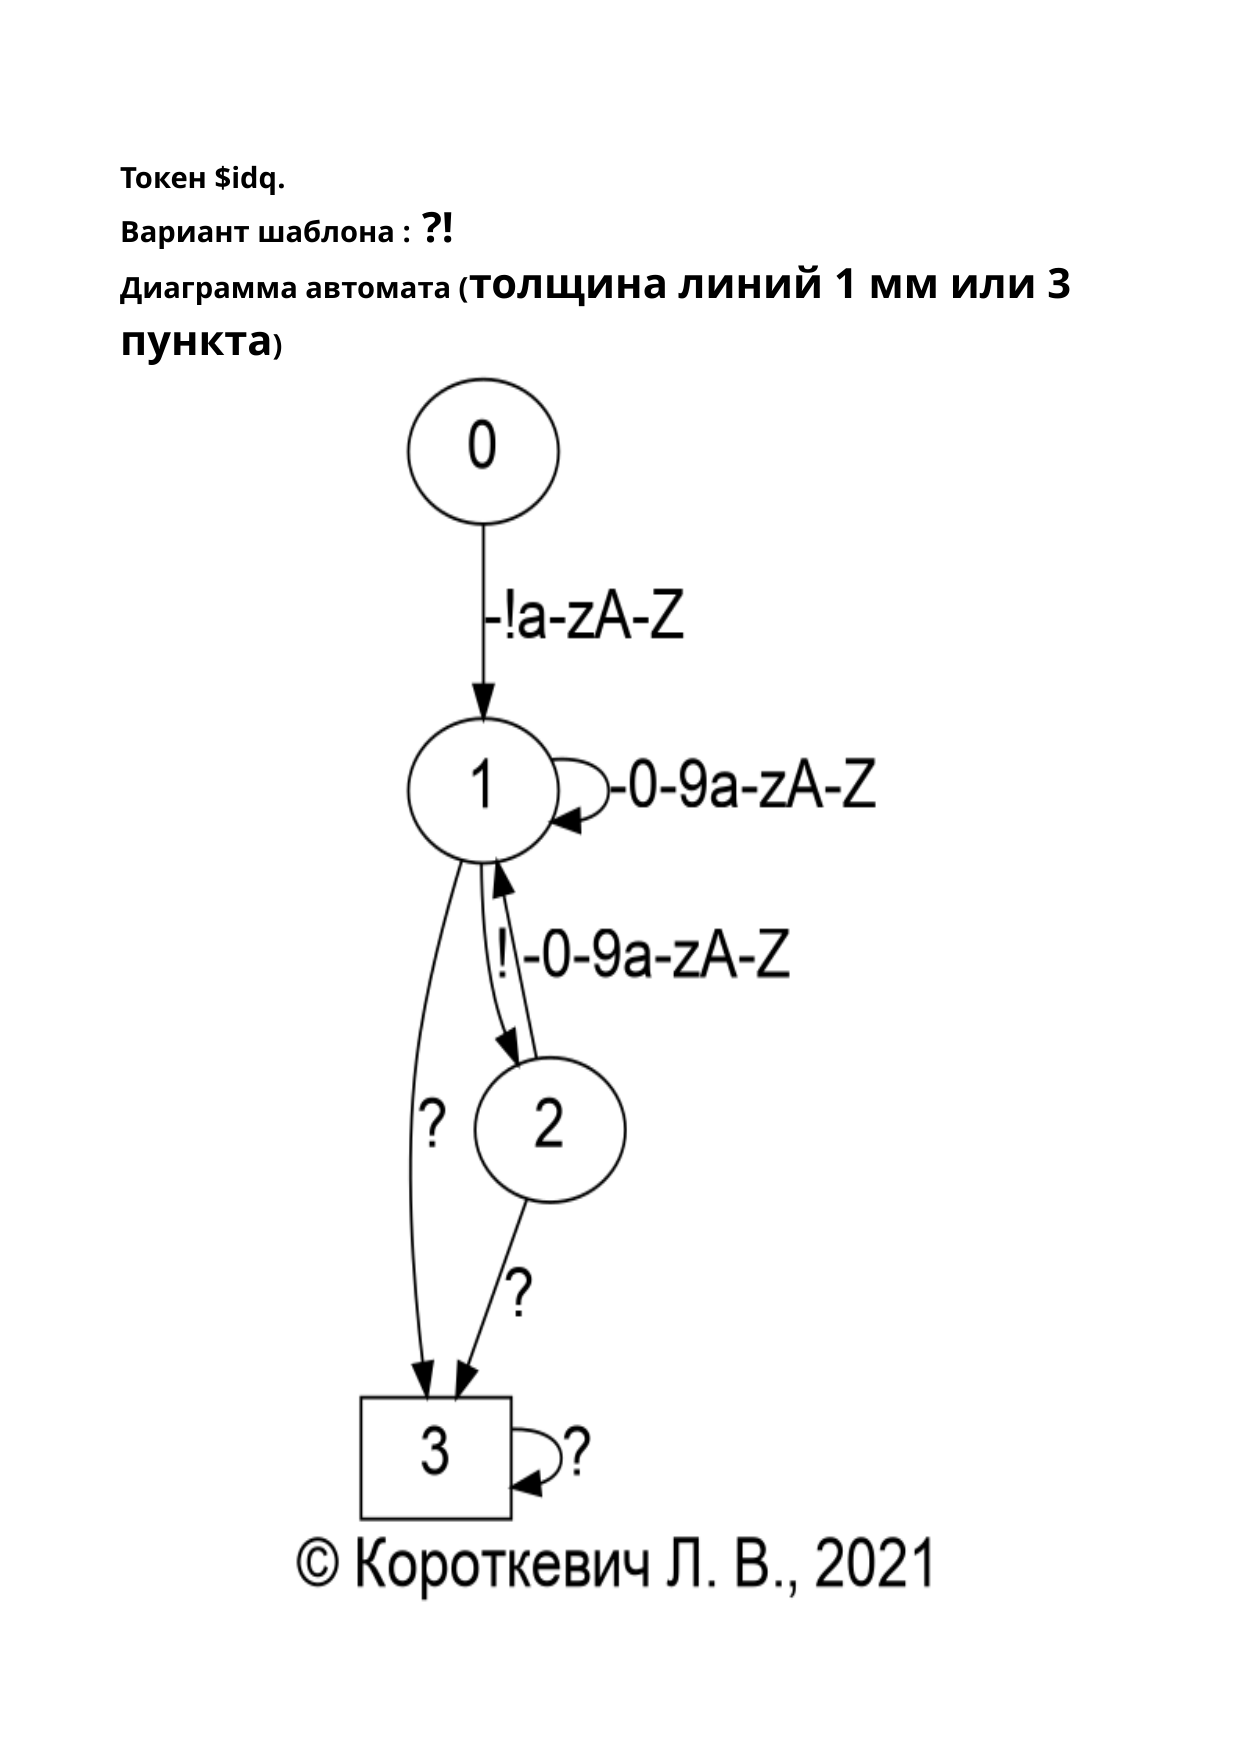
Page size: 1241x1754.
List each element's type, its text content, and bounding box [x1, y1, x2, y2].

text Вариант шаблона : ?! [120, 197, 1120, 254]
text Токен $idq. [120, 158, 1120, 197]
text Диаграмма автомата (толщина линий 1 мм или 3 пункта) [120, 254, 1120, 368]
picture [264, 367, 976, 1634]
